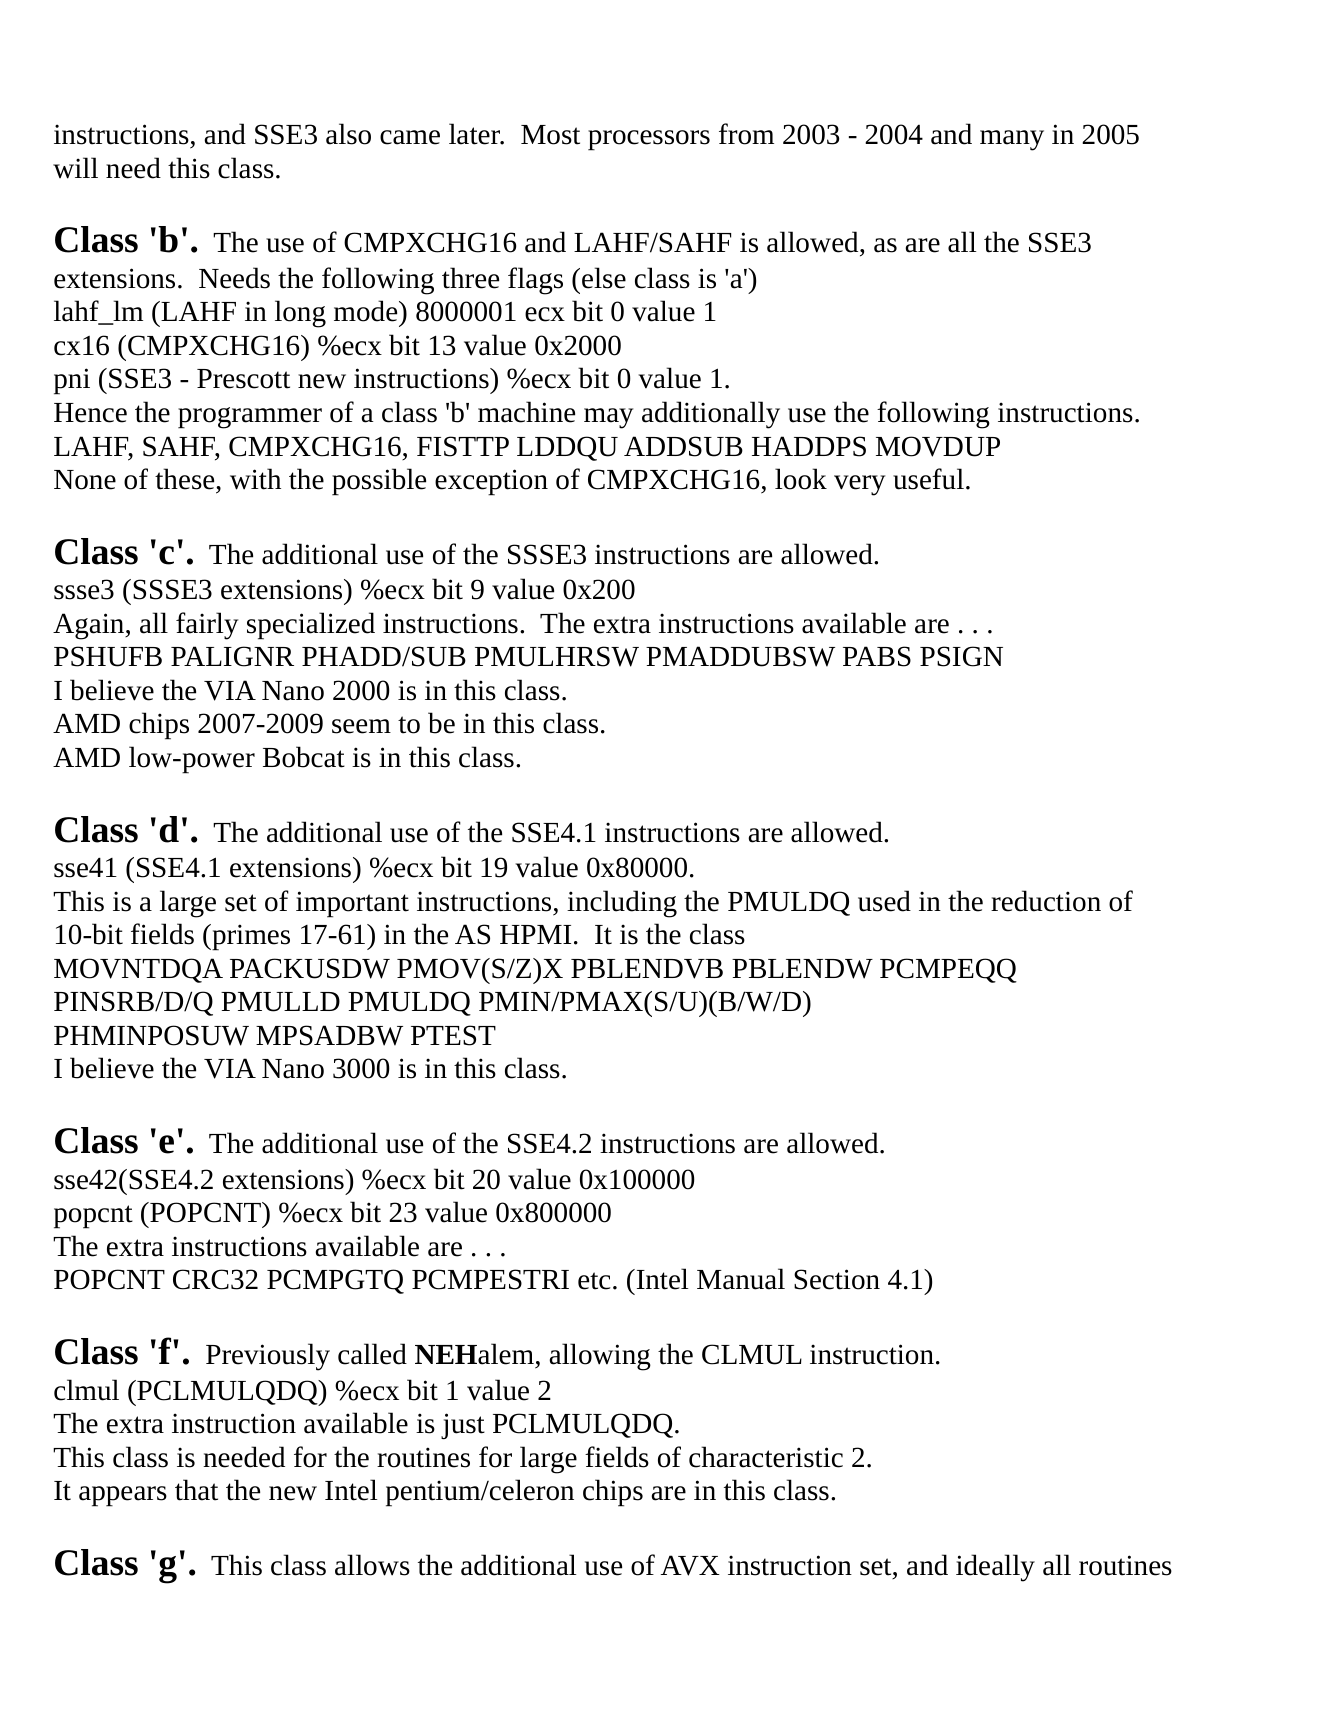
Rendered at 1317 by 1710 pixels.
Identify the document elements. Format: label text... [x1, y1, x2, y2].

text Again, all fairly specialized instructions. The extra instructions available are . . . [53, 606, 1174, 639]
text sse41 (SSE4.1 extensions) %ecx bit 19 value 0x80000. [53, 850, 1174, 884]
text Class 'b'. The use of CMPXCHG16 and LAHF/SAHF is allowed, as are all the SSE3 extensions. Needs the following three flags (else class is 'a') [53, 218, 1174, 294]
text This class is needed for the routines for large fields of characteristic 2. [53, 1440, 1174, 1473]
text PHMINPOSUW MPSADBW PTEST [53, 1018, 1174, 1052]
text MOVNTDQA PACKUSDW PMOV(S/Z)X PBLENDVB PBLENDW PCMPEQQ [53, 951, 1174, 984]
text The extra instruction available is just PCLMULQDQ. [53, 1406, 1174, 1440]
text I believe the VIA Nano 3000 is in this class. [53, 1052, 1174, 1085]
text None of these, with the possible exception of CMPXCHG16, look very useful. [53, 462, 1174, 496]
text lahf_lm (LAHF in long mode) 8000001 ecx bit 0 value 1 [53, 294, 1174, 328]
text POPCNT CRC32 PCMPGTQ PCMPESTRI etc. (Intel Manual Section 4.1) [53, 1262, 1174, 1296]
text popcnt (POPCNT) %ecx bit 23 value 0x800000 [53, 1195, 1174, 1229]
text AMD chips 2007-2009 seem to be in this class. [53, 707, 1174, 740]
text pni (SSE3 - Prescott new instructions) %ecx bit 0 value 1. [53, 362, 1174, 395]
text It appears that the new Intel pentium/celeron chips are in this class. [53, 1473, 1174, 1507]
text Class 'e'. The additional use of the SSE4.2 instructions are allowed. [53, 1119, 1174, 1162]
text instructions, and SSE3 also came later. Most processors from 2003 - 2004 and many in 2005 will need this class. [53, 117, 1174, 184]
text ssse3 (SSSE3 extensions) %ecx bit 9 value 0x200 [53, 572, 1174, 606]
text sse42(SSE4.2 extensions) %ecx bit 20 value 0x100000 [53, 1162, 1174, 1195]
text Class 'd'. The additional use of the SSE4.1 instructions are allowed. [53, 807, 1174, 850]
text LAHF, SAHF, CMPXCHG16, FISTTP LDDQU ADDSUB HADDPS MOVDUP [53, 429, 1174, 462]
text PINSRB/D/Q PMULLD PMULDQ PMIN/PMAX(S/U)(B/W/D) [53, 984, 1174, 1018]
text The extra instructions available are . . . [53, 1229, 1174, 1262]
text This is a large set of important instructions, including the PMULDQ used in the reduction of 10-bit fields (primes 17-61) in the AS HPMI. It is the class [53, 884, 1174, 951]
text PSHUFB PALIGNR PHADD/SUB PMULHRSW PMADDUBSW PABS PSIGN [53, 639, 1174, 673]
text Class 'c'. The additional use of the SSSE3 instructions are allowed. [53, 529, 1174, 572]
text cx16 (CMPXCHG16) %ecx bit 13 value 0x2000 [53, 328, 1174, 362]
text I believe the VIA Nano 2000 is in this class. [53, 673, 1174, 707]
text Class 'f'. Previously called NEHalem, allowing the CLMUL instruction. [53, 1329, 1174, 1373]
text AMD low-power Bobcat is in this class. [53, 740, 1174, 774]
text Class 'g'. This class allows the additional use of AVX instruction set, and ideally all routines [53, 1540, 1174, 1583]
text clmul (PCLMULQDQ) %ecx bit 1 value 2 [53, 1373, 1174, 1406]
text Hence the programmer of a class 'b' machine may additionally use the following instructions. [53, 395, 1174, 429]
